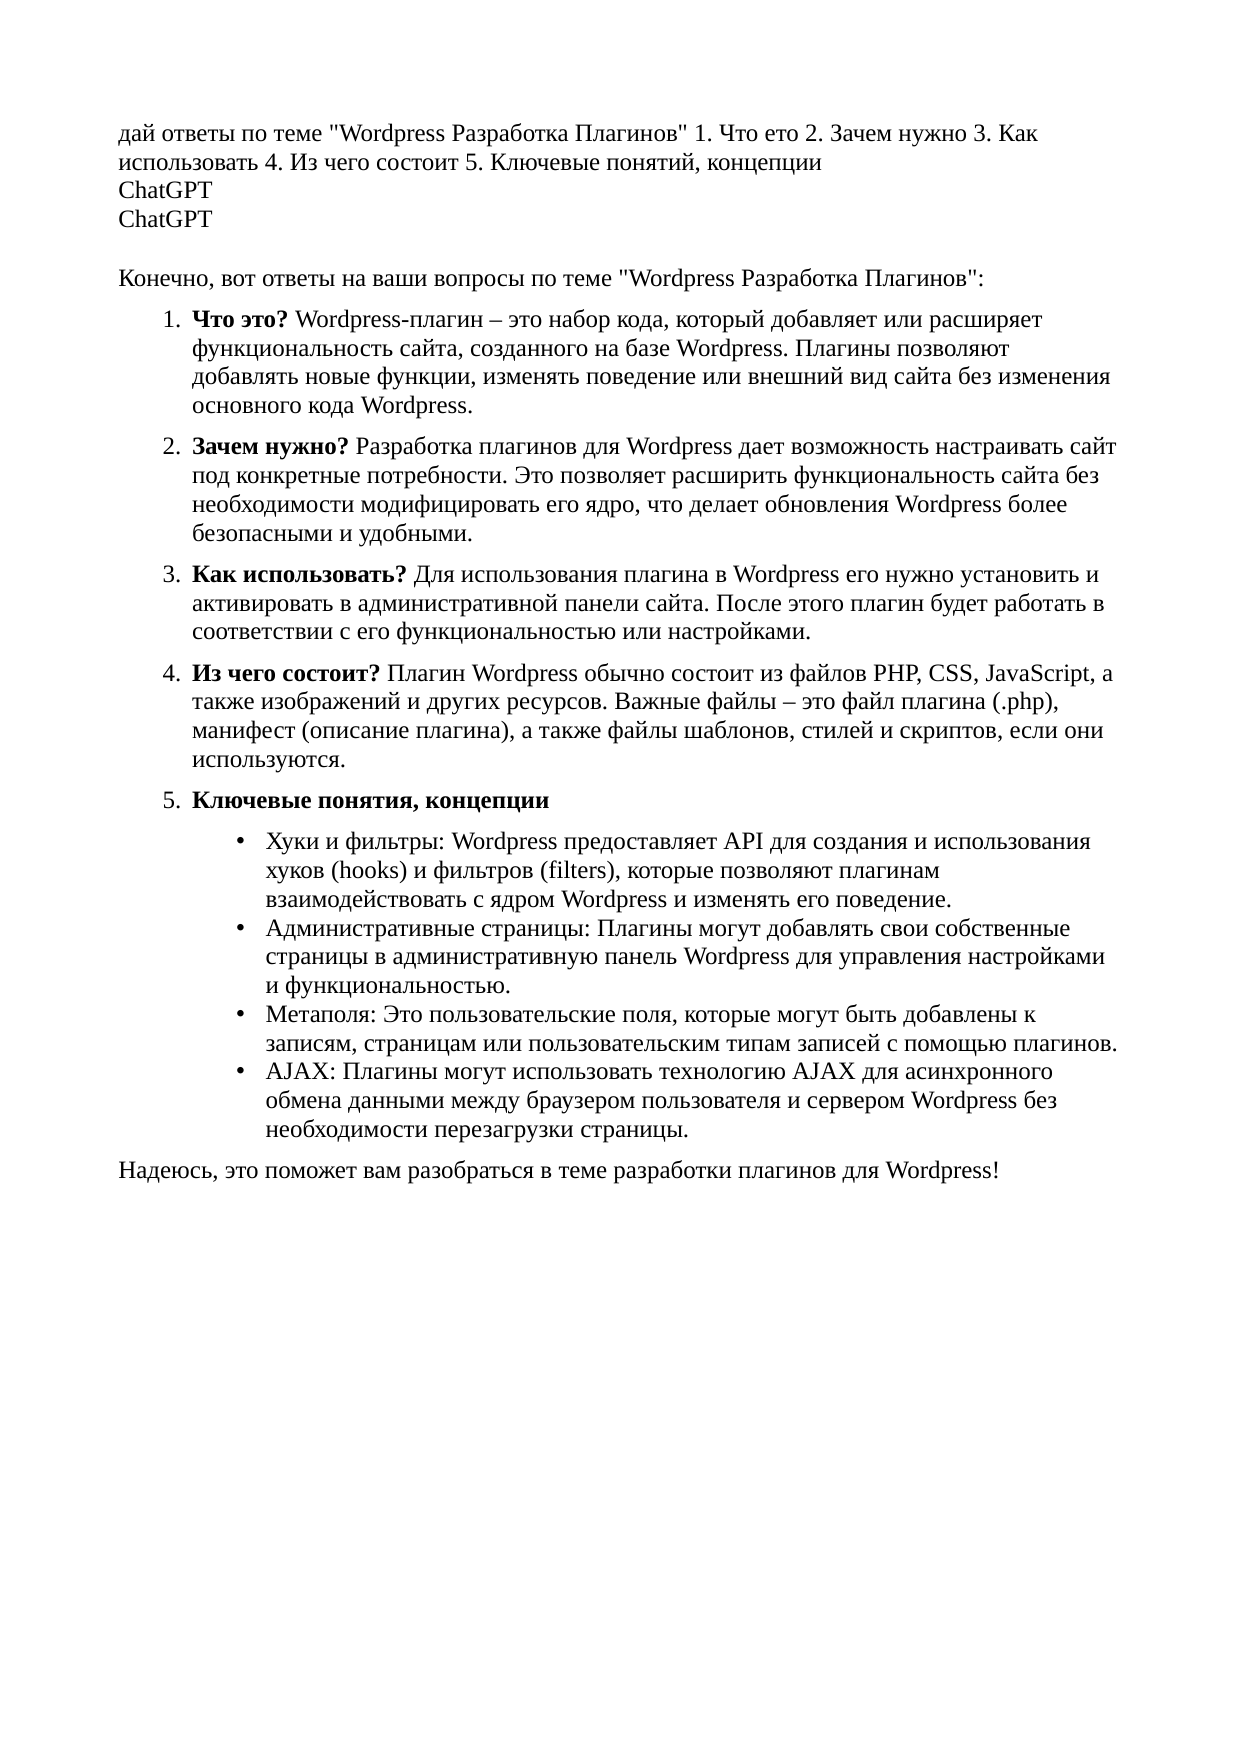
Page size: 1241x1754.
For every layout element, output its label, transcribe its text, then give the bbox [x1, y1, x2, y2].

list Метаполя: Это пользовательские поля, которые могут быть добавлены к записям, страницам или пользовательским типам записей с помощью плагинов. [236, 999, 1122, 1056]
text ChatGPT [118, 204, 1122, 233]
list Из чего состоит? Плагин Wordpress обычно состоит из файлов PHP, CSS, JavaScript, а также изображений и других ресурсов. Важные файлы – это файл плагина (.php), манифест (описание плагина), а также файлы шаблонов, стилей и скриптов, если они используются. [162, 658, 1122, 773]
text Надеюсь, это поможет вам разобраться в теме разработки плагинов для Wordpress! [118, 1155, 1122, 1184]
list AJAX: Плагины могут использовать технологию AJAX для асинхронного обмена данными между браузером пользователя и сервером Wordpress без необходимости перезагрузки страницы. [236, 1056, 1122, 1143]
list Зачем нужно? Разработка плагинов для Wordpress дает возможность настраивать сайт под конкретные потребности. Это позволяет расширить функциональность сайта без необходимости модифицировать его ядро, что делает обновления Wordpress более безопасными и удобными. [162, 431, 1122, 546]
text дай ответы по теме "Wordpress Разработка Плагинов" 1. Что ето 2. Зачем нужно 3. Как использовать 4. Из чего состоит 5. Ключевые понятий, концепции [118, 118, 1122, 176]
list Хуки и фильтры: Wordpress предоставляет API для создания и использования хуков (hooks) и фильтров (filters), которые позволяют плагинам взаимодействовать с ядром Wordpress и изменять его поведение. [236, 826, 1122, 913]
list Что это? Wordpress-плагин – это набор кода, который добавляет или расширяет функциональность сайта, созданного на базе Wordpress. Плагины позволяют добавлять новые функции, изменять поведение или внешний вид сайта без изменения основного кода Wordpress. [162, 304, 1122, 419]
text ChatGPT [118, 176, 1122, 204]
list Как использовать? Для использования плагина в Wordpress его нужно установить и активировать в административной панели сайта. После этого плагин будет работать в соответствии с его функциональностью или настройками. [162, 559, 1122, 645]
list Административные страницы: Плагины могут добавлять свои собственные страницы в административную панель Wordpress для управления настройками и функциональностью. [236, 913, 1122, 999]
list Ключевые понятия, концепции [162, 785, 1122, 814]
text Конечно, вот ответы на ваши вопросы по теме "Wordpress Разработка Плагинов": [118, 263, 1122, 291]
